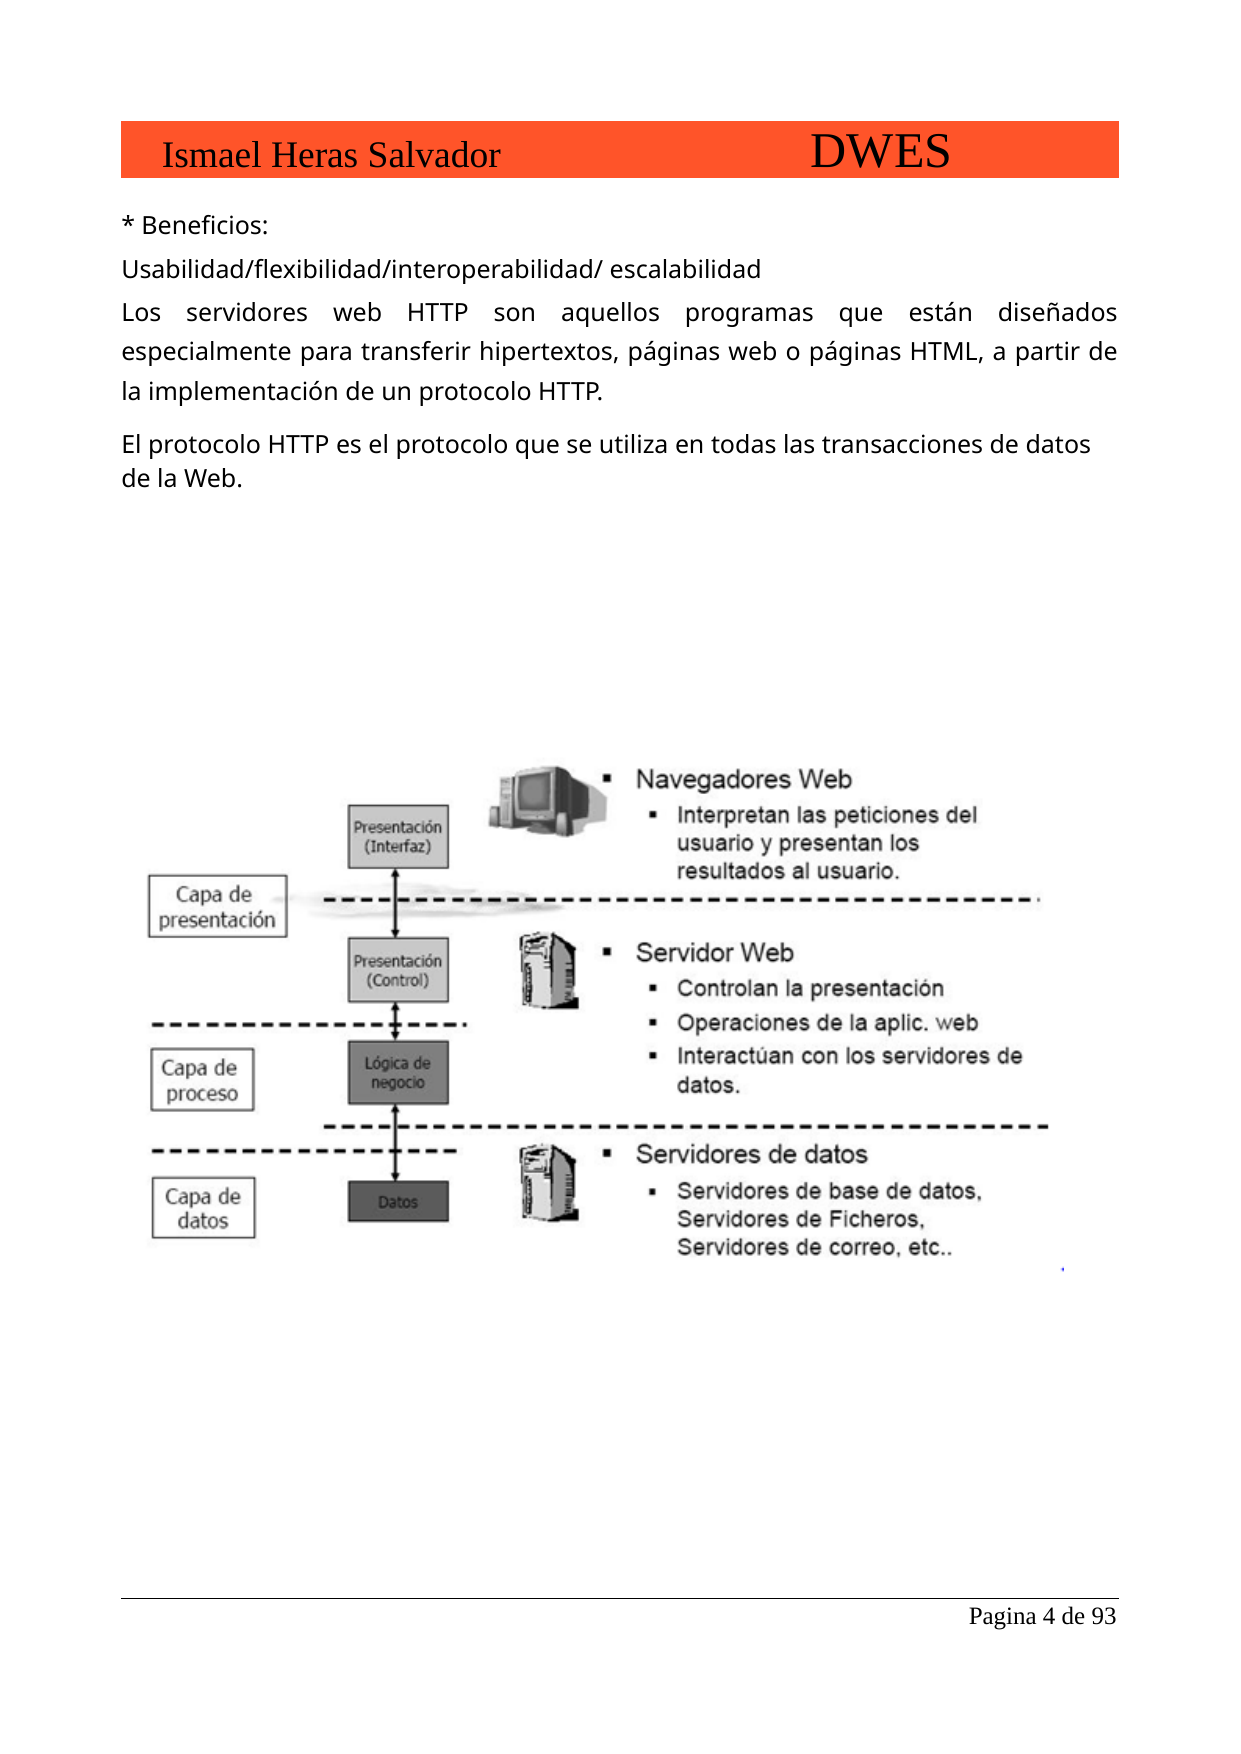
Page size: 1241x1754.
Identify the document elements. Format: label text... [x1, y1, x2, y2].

text Usabilidad/flexibilidad/interoperabilidad/ escalabilidad [121, 251, 1119, 286]
text Los servidores web HTTP son aquellos programas que están diseñados especialmente para transferir hipertextos, páginas web o páginas HTML, a partir de la implementación de un protocolo HTTP. [121, 295, 1119, 407]
picture [113, 747, 1064, 1292]
text El protocolo HTTP es el protocolo que se utiliza en todas las transacciones de datos de la Web. [121, 427, 1119, 495]
text * Beneficios: [121, 208, 1119, 242]
